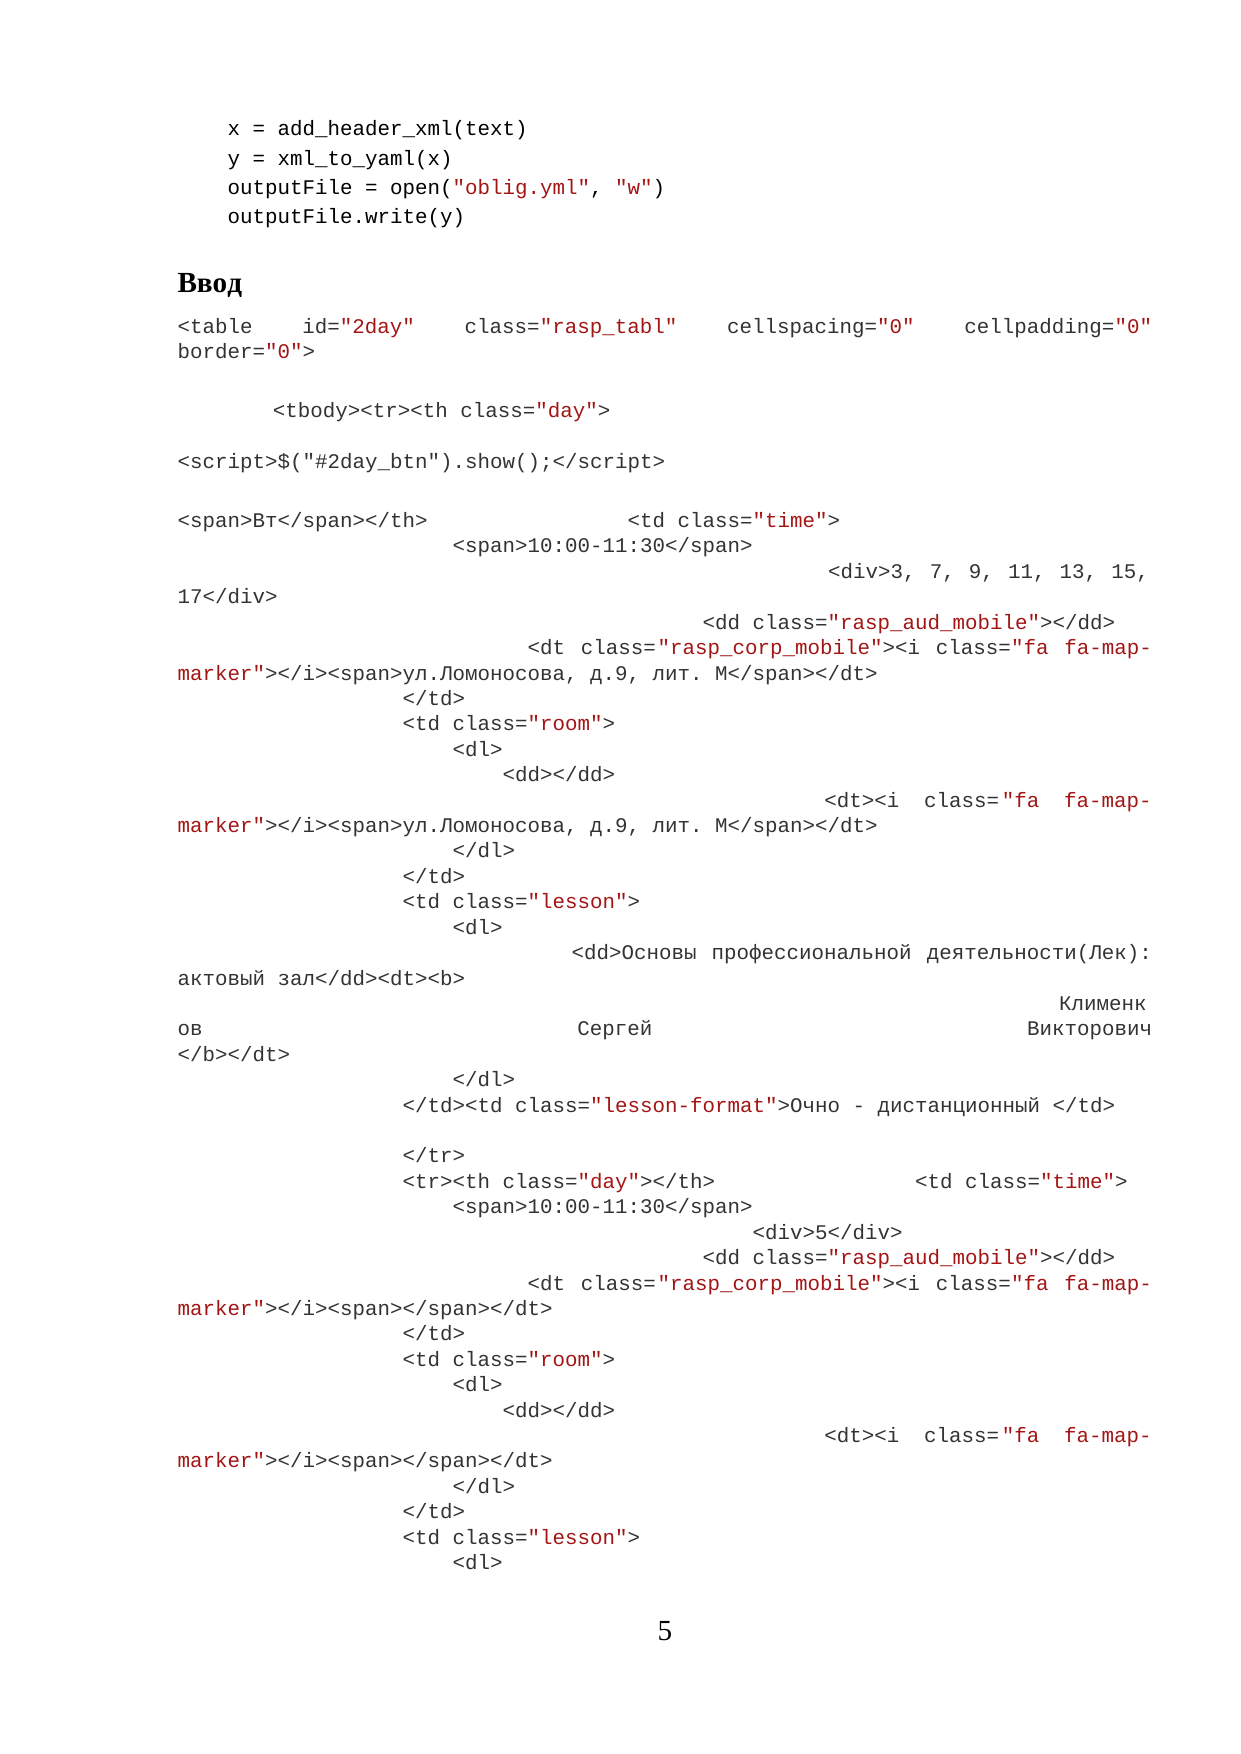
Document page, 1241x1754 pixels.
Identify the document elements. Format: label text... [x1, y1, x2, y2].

text <span>10:00-11:30</span> [177, 534, 1152, 559]
text <span>Вт</span></th> <td class="time"> [177, 475, 1152, 534]
text Клименков Сергей Викторович </b></dt> [177, 991, 1152, 1067]
text <table id="2day" class="rasp_tabl" cellspacing="0" cellpadding="0" border="0"> [177, 314, 1152, 365]
text <dl> [177, 1372, 1152, 1398]
text <dl> [177, 737, 1152, 762]
text <dd class="rasp_aud_mobile"></dd> [177, 610, 1152, 635]
text </dl> [177, 1067, 1152, 1093]
text <dt><i class="fa fa-map-marker"></i><span>ул.Ломоносова, д.9, лит. М</span></dt> [177, 788, 1152, 839]
text <script>$("#2day_btn").show();</script> [177, 424, 1152, 475]
text </td> [177, 1322, 1152, 1347]
text </dl> [177, 1474, 1152, 1499]
text <div>3, 7, 9, 11, 13, 15, 17</div> [177, 559, 1152, 610]
text <dd></dd> [177, 1398, 1152, 1423]
text </tr> [177, 1144, 1152, 1169]
text <dd class="rasp_aud_mobile"></dd> [177, 1245, 1152, 1271]
text </td><td class="lesson-format">Очно - дистанционный </td> [177, 1093, 1152, 1118]
subtitle Ввод [177, 266, 1152, 299]
text </dl> [177, 839, 1152, 864]
text y = xml_to_yaml(x) [177, 148, 1152, 171]
text <span>10:00-11:30</span> [177, 1194, 1152, 1220]
text </td> [177, 1499, 1152, 1525]
text <dd>Основы профессиональной деятельности(Лек): актовый зал</dd><dt><b> [177, 940, 1152, 991]
text <dt class="rasp_corp_mobile"><i class="fa fa-map-marker"></i><span></span></dt> [177, 1271, 1152, 1322]
text <dl> [177, 1550, 1152, 1576]
text x = add_header_xml(text) [177, 118, 1152, 142]
text <dt><i class="fa fa-map-marker"></i><span></span></dt> [177, 1423, 1152, 1474]
text <td class="lesson"> [177, 1525, 1152, 1550]
text outputFile.write(y) [177, 207, 1152, 230]
text <div>5</div> [177, 1220, 1152, 1245]
text </td> [177, 686, 1152, 712]
text outputFile = open("oblig.yml", "w") [177, 177, 1152, 201]
text <td class="room"> [177, 1347, 1152, 1372]
text <tbody><tr><th class="day"> [177, 365, 1152, 424]
text </td> [177, 864, 1152, 889]
text <dd></dd> [177, 762, 1152, 788]
text <td class="lesson"> [177, 889, 1152, 915]
text <dt class="rasp_corp_mobile"><i class="fa fa-map-marker"></i><span>ул.Ломоносова, д.9, лит. М</span></dt> [177, 635, 1152, 686]
text <dl> [177, 915, 1152, 940]
text <td class="room"> [177, 712, 1152, 737]
text <tr><th class="day"></th> <td class="time"> [177, 1169, 1152, 1194]
